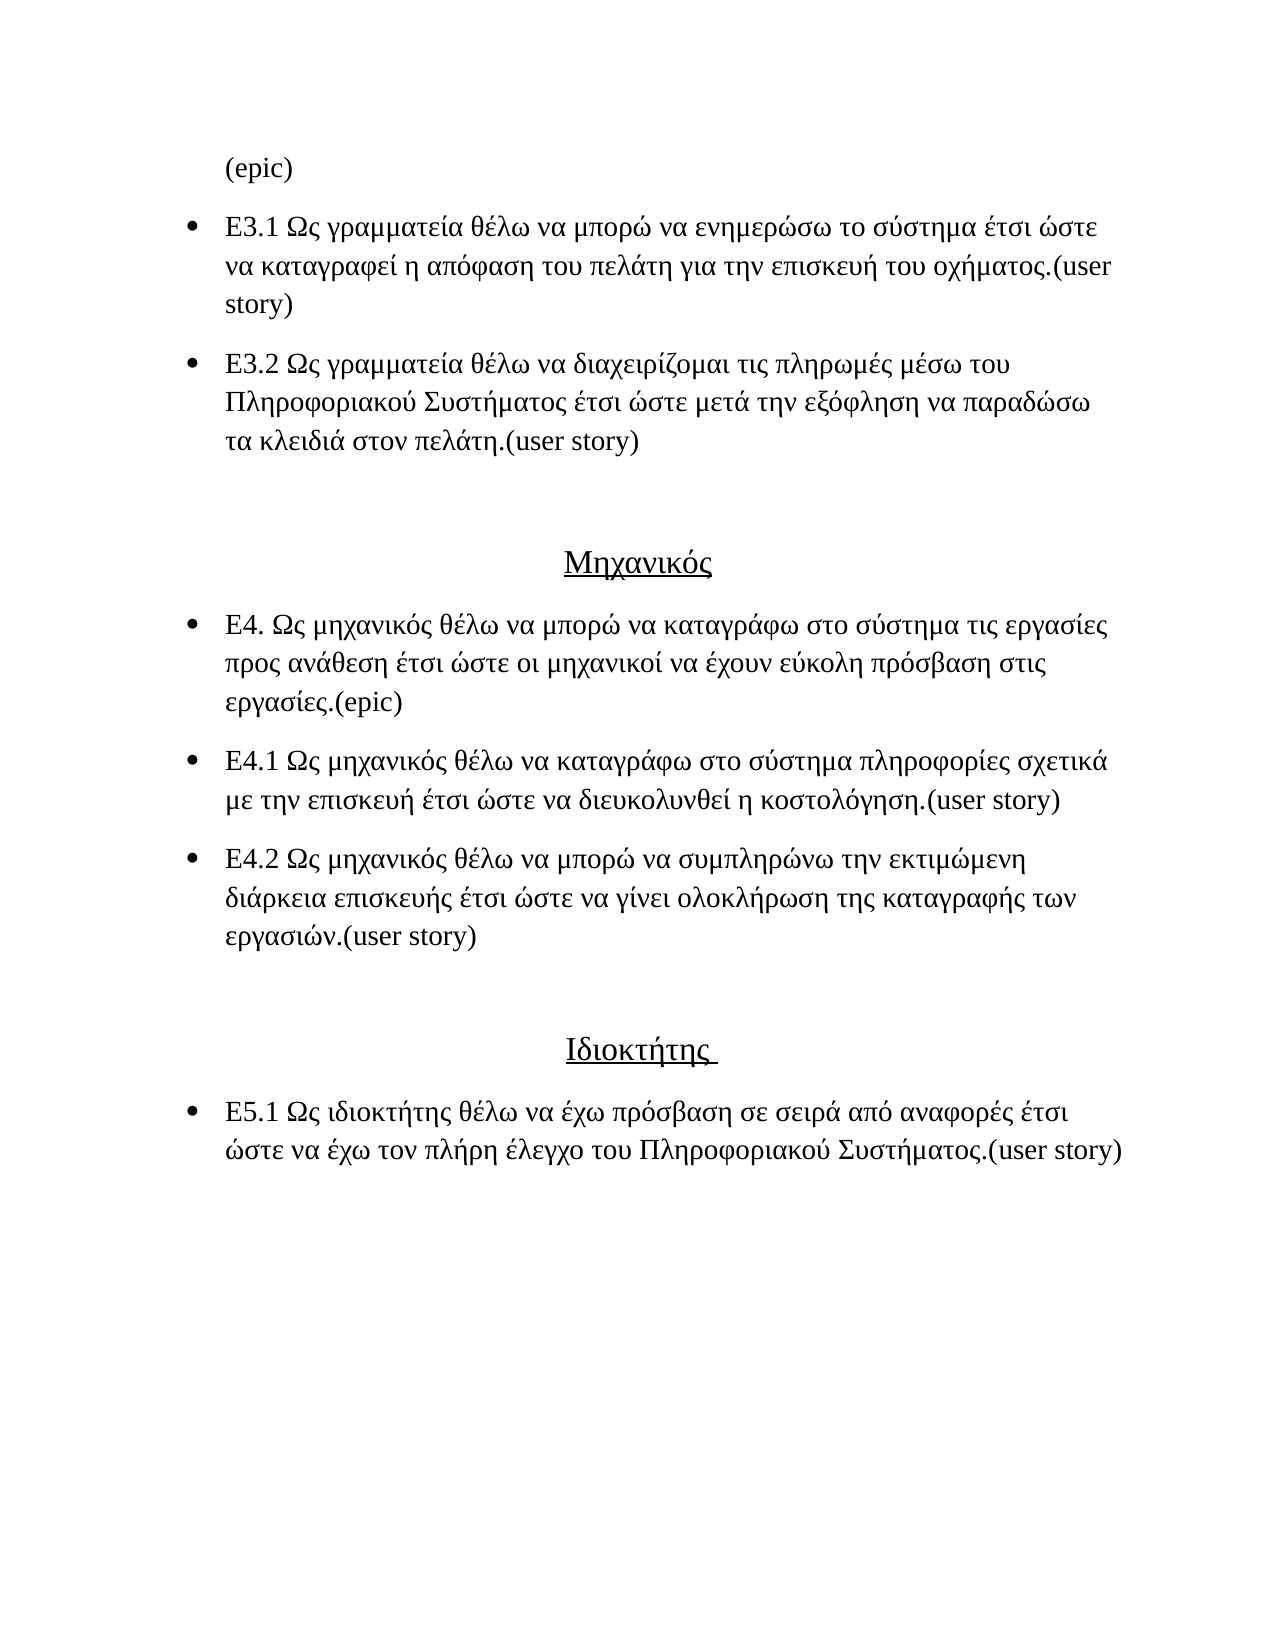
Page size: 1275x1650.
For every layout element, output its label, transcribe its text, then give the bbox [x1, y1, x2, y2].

text Ιδιοκτήτης [150, 1029, 1125, 1067]
list Ε4. Ως μηχανικός θέλω να μπορώ να καταγράφω στο σύστημα τις εργασίες προς ανάθεση έτσι ώστε οι μηχανικοί να έχουν εύκολη πρόσβαση στις εργασίες.(epic) [187, 607, 1125, 717]
list Ε4.1 Ως μηχανικός θέλω να καταγράφω στο σύστημα πληροφορίες σχετικά με την επισκευή έτσι ώστε να διευκολυνθεί η κοστολόγηση.(user story) [187, 743, 1125, 816]
list Ε3.2 Ως γραμματεία θέλω να διαχειρίζομαι τις πληρωμές μέσω του Πληροφοριακού Συστήματος έτσι ώστε μετά την εξόφληση να παραδώσω τα κλειδιά στον πελάτη.(user story) [187, 346, 1125, 457]
list Ε5.1 Ως ιδιοκτήτης θέλω να έχω πρόσβαση σε σειρά από αναφορές έτσι ώστε να έχω τον πλήρη έλεγχο του Πληροφοριακού Συστήματος.(user story) [187, 1094, 1125, 1166]
list (epic) [187, 150, 1125, 183]
list Ε3.1 Ως γραμματεία θέλω να μπορώ να ενημερώσω το σύστημα έτσι ώστε να καταγραφεί η απόφαση του πελάτη για την επισκευή του οχήματος.(user story) [187, 209, 1125, 320]
text Μηχανικός [150, 542, 1125, 580]
list Ε4.2 Ως μηχανικός θέλω να μπορώ να συμπληρώνω την εκτιμώμενη διάρκεια επισκευής έτσι ώστε να γίνει ολοκλήρωση της καταγραφής των εργασιών.(user story) [187, 841, 1125, 952]
